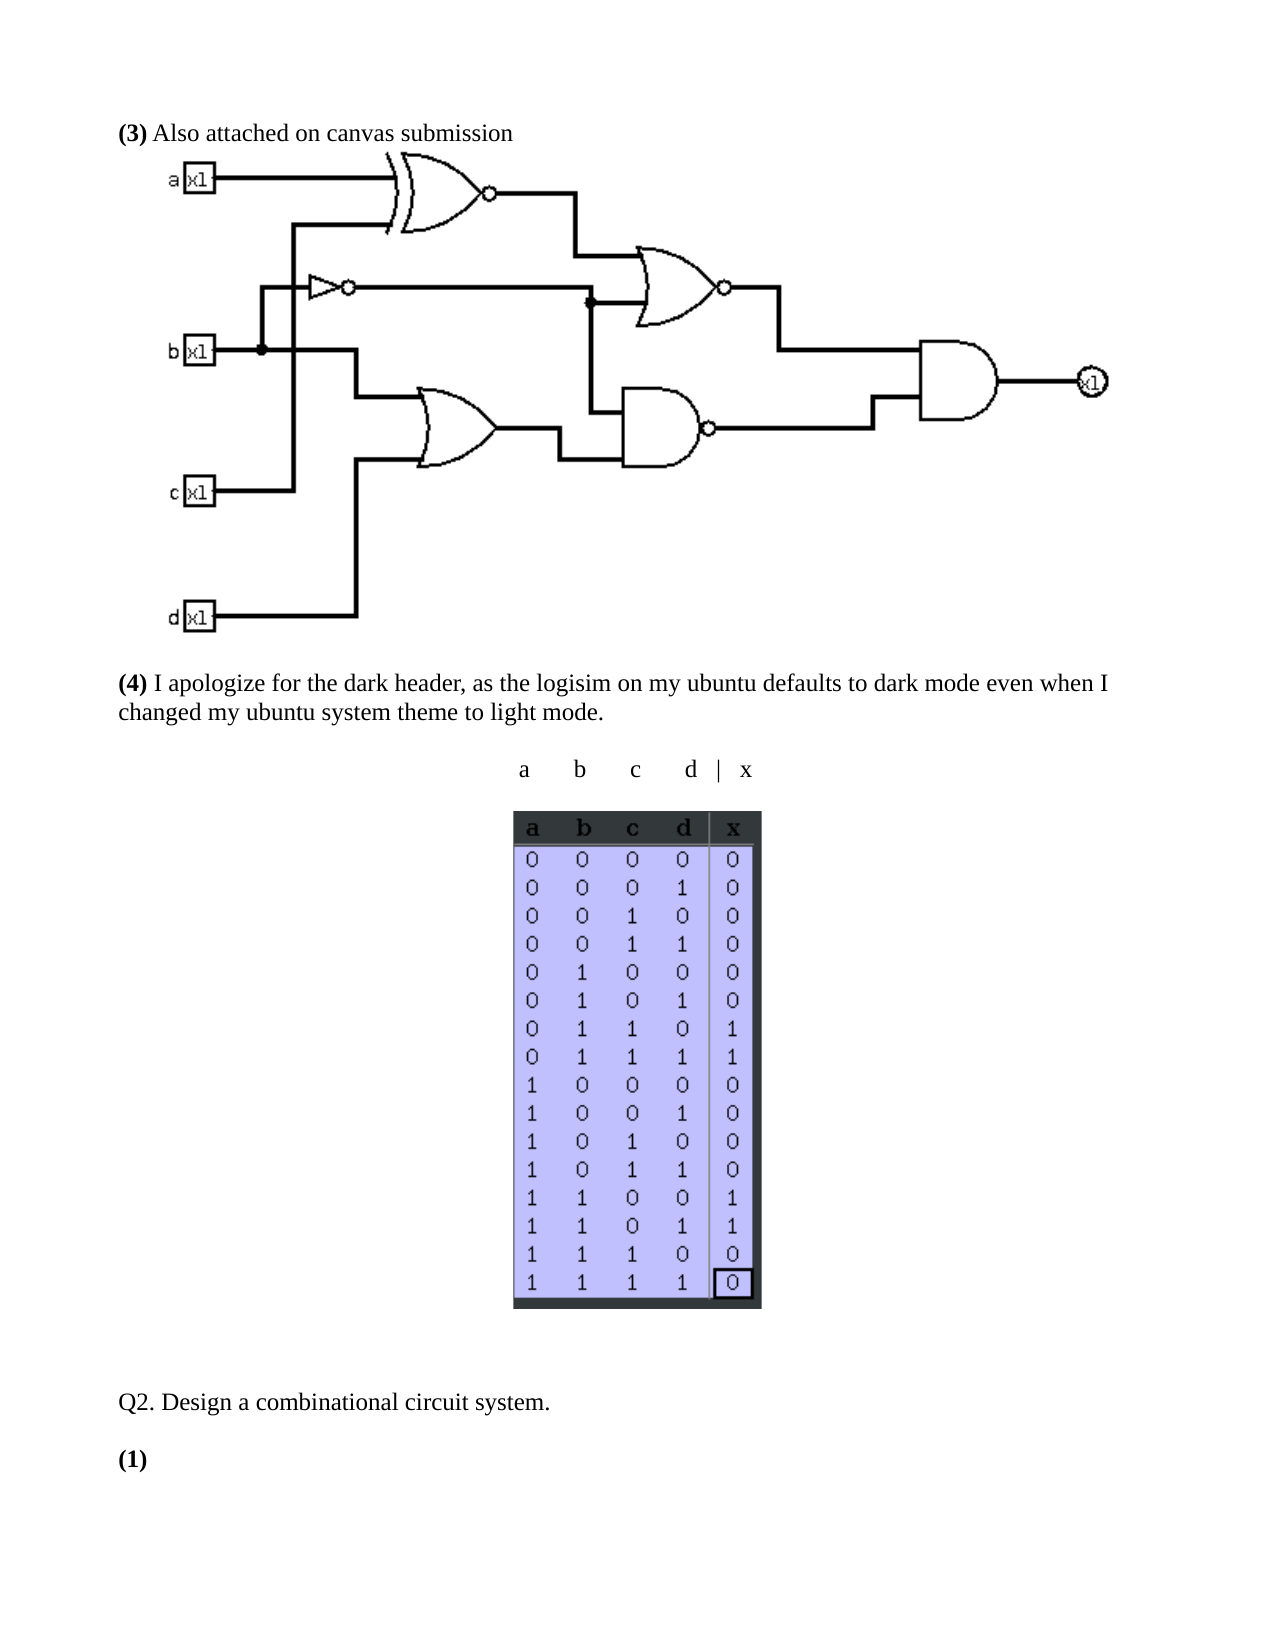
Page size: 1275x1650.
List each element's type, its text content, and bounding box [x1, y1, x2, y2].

text (1) [118, 1444, 1157, 1473]
text Q2. Design a combinational circuit system. [118, 1387, 1157, 1415]
text (3) Also attached on canvas submission [118, 118, 1157, 147]
picture [513, 811, 762, 1309]
picture [161, 146, 1114, 639]
text a b c d | x [118, 754, 1157, 783]
text (4) I apologize for the dark header, as the logisim on my ubuntu defaults to dark mode even when I changed my ubuntu system theme to light mode. [118, 668, 1157, 725]
